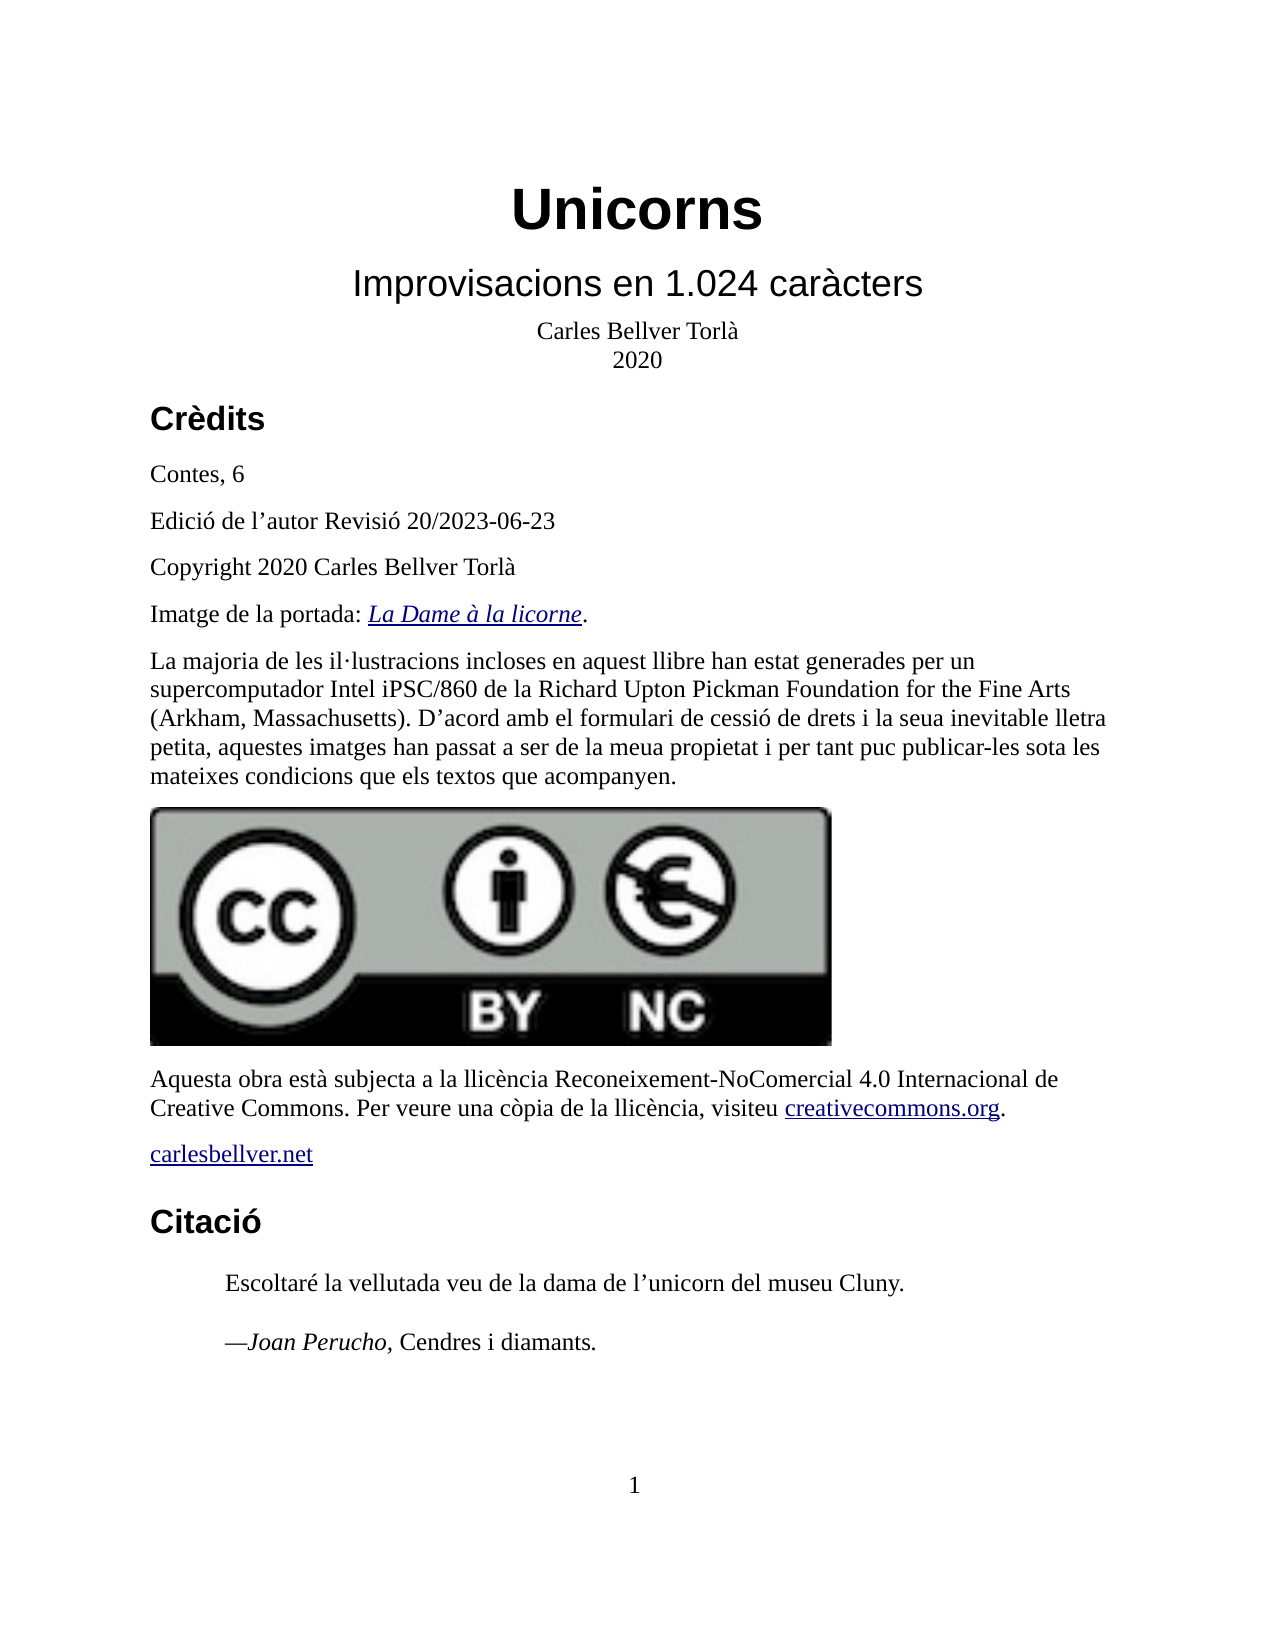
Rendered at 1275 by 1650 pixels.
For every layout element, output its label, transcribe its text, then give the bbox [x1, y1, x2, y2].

text La majoria de les il·lustracions incloses en aquest llibre han estat generades per un supercomputador Intel iPSC/860 de la Richard Upton Pickman Foundation for the Fine Arts (Arkham, Massachusetts). D’acord amb el formulari de cessió de drets i la seua inevitable lletra petita, aquestes imatges han passat a ser de la meua propietat i per tant puc publicar-les sota les mateixes condicions que els textos que acompanyen. [150, 646, 1125, 789]
text carlesbellver.net [150, 1139, 1125, 1168]
title Unicorns [150, 175, 1125, 242]
text Imatge de la portada: La Dame à la licorne. [150, 599, 1125, 628]
subtitle Crèdits [150, 399, 1125, 438]
text Edició de l’autor Revisió 20/2023-06-23 [150, 506, 1125, 534]
text 2020 [150, 345, 1125, 374]
text Copyright 2020 Carles Bellver Torlà [150, 552, 1125, 581]
text —Joan Perucho, Cendres i diamants. [225, 1327, 1125, 1356]
subtitle Improvisacions en 1.024 caràcters [150, 261, 1125, 304]
subtitle Citació [150, 1202, 1125, 1241]
text Contes, 6 [150, 459, 1125, 488]
text Escoltaré la vellutada veu de la dama de l’unicorn del museu Cluny. [225, 1268, 1125, 1297]
text Carles Bellver Torlà [150, 316, 1125, 345]
picture [150, 807, 832, 1046]
text Aquesta obra està subjecta a la llicència Reconeixement-NoComercial 4.0 Internacional de Creative Commons. Per veure una còpia de la llicència, visiteu creativecommons.org. [150, 1064, 1125, 1121]
